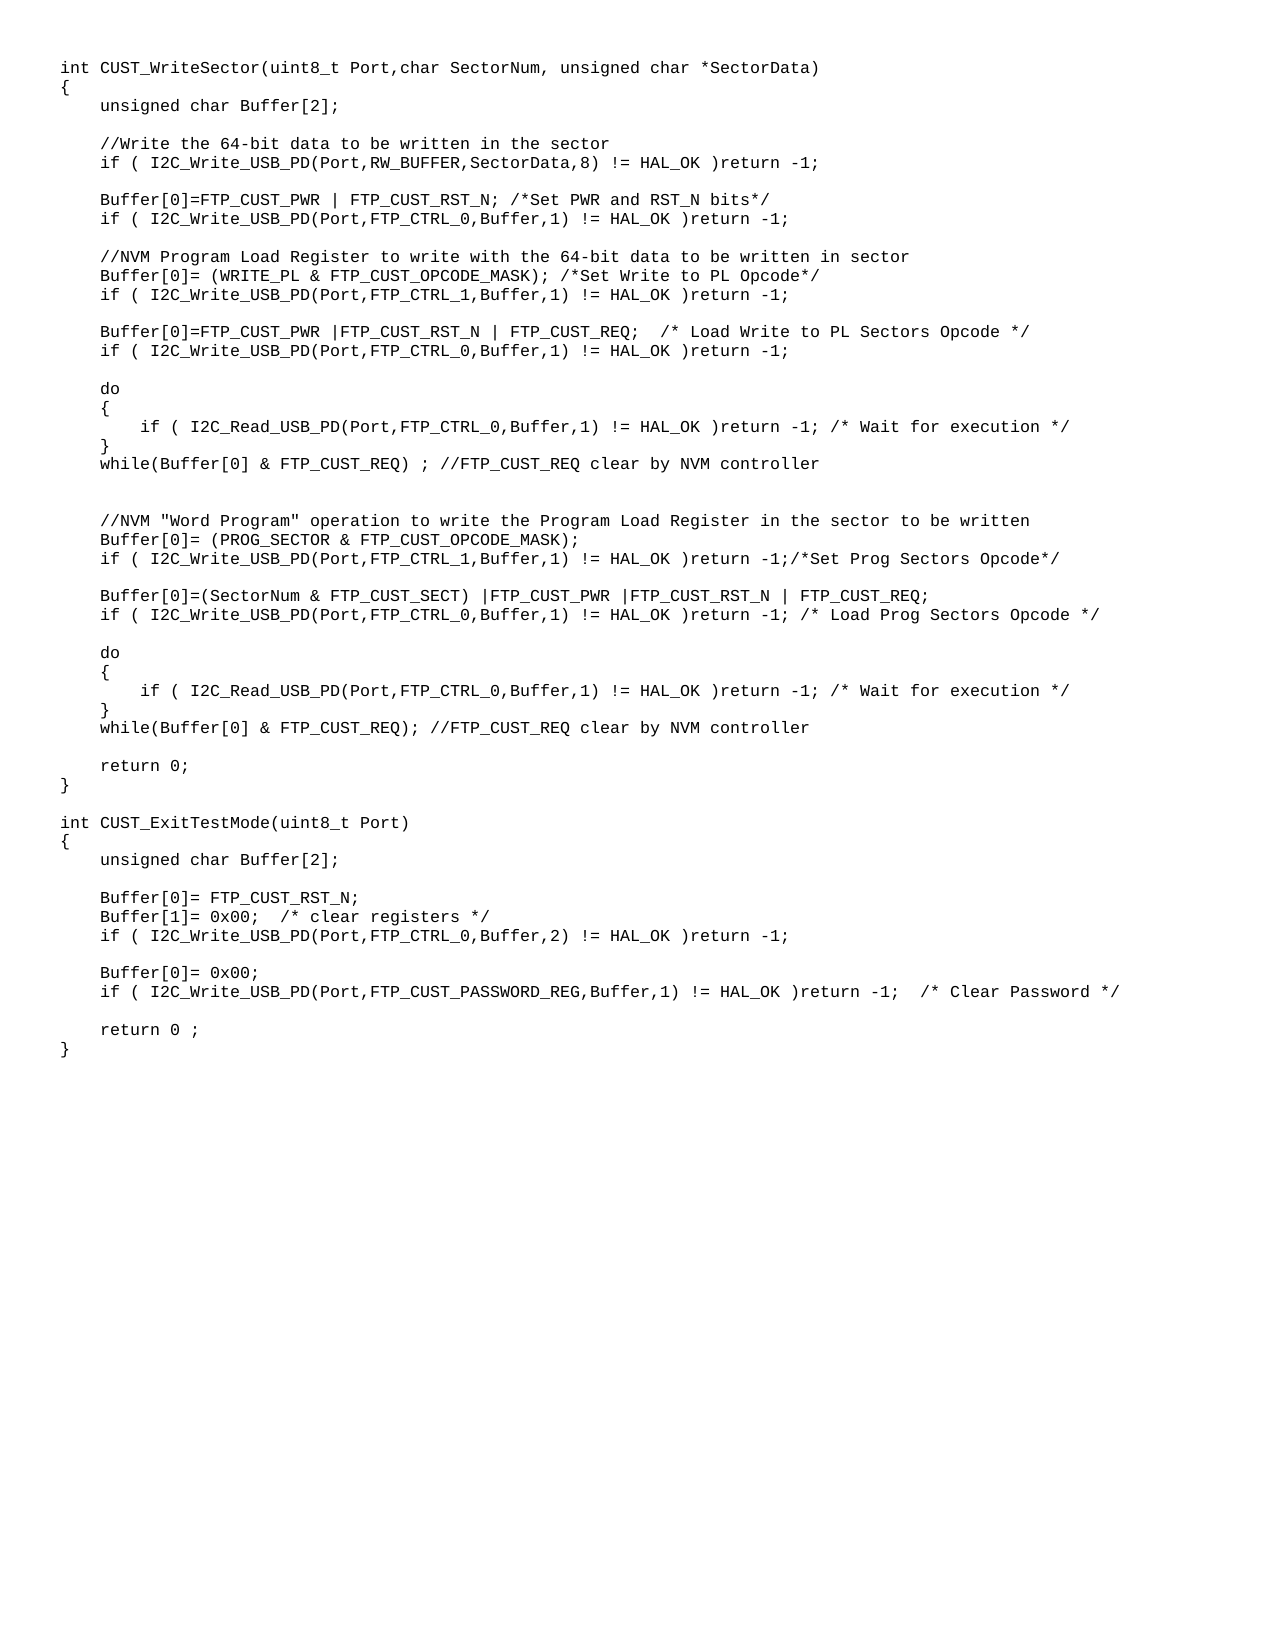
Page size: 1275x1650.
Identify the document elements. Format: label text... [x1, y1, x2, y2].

text //NVM "Word Program" operation to write the Program Load Register in the sector to be written [60, 512, 1215, 531]
text unsigned char Buffer[2]; [60, 852, 1215, 871]
text Buffer[0]= (PROG_SECTOR & FTP_CUST_OPCODE_MASK); [60, 531, 1215, 550]
text Buffer[0]= (WRITE_PL & FTP_CUST_OPCODE_MASK); /*Set Write to PL Opcode*/ [60, 267, 1215, 286]
text if ( I2C_Write_USB_PD(Port,FTP_CTRL_0,Buffer,2) != HAL_OK )return -1; [60, 927, 1215, 946]
text } [60, 776, 1215, 795]
text Buffer[0]=FTP_CUST_PWR | FTP_CUST_RST_N; /*Set PWR and RST_N bits*/ [60, 192, 1215, 211]
text Buffer[0]= 0x00; [60, 965, 1215, 984]
text if ( I2C_Write_USB_PD(Port,FTP_CTRL_0,Buffer,1) != HAL_OK )return -1; /* Load Prog Sectors Opcode */ [60, 607, 1215, 626]
text if ( I2C_Write_USB_PD(Port,FTP_CTRL_0,Buffer,1) != HAL_OK )return -1; [60, 343, 1215, 362]
text do [60, 644, 1215, 663]
text //Write the 64-bit data to be written in the sector [60, 135, 1215, 154]
text if ( I2C_Write_USB_PD(Port,FTP_CTRL_1,Buffer,1) != HAL_OK )return -1; [60, 286, 1215, 305]
text if ( I2C_Write_USB_PD(Port,FTP_CTRL_0,Buffer,1) != HAL_OK )return -1; [60, 211, 1215, 230]
text { [60, 79, 1215, 98]
text while(Buffer[0] & FTP_CUST_REQ); //FTP_CUST_REQ clear by NVM controller [60, 720, 1215, 739]
text do [60, 381, 1215, 399]
text Buffer[0]=(SectorNum & FTP_CUST_SECT) |FTP_CUST_PWR |FTP_CUST_RST_N | FTP_CUST_REQ; [60, 588, 1215, 607]
text } [60, 1040, 1215, 1059]
text if ( I2C_Write_USB_PD(Port,FTP_CUST_PASSWORD_REG,Buffer,1) != HAL_OK )return -1; /* Clear Password */ [60, 984, 1215, 1003]
text Buffer[1]= 0x00; /* clear registers */ [60, 908, 1215, 927]
text if ( I2C_Read_USB_PD(Port,FTP_CTRL_0,Buffer,1) != HAL_OK )return -1; /* Wait for execution */ [60, 682, 1215, 701]
text if ( I2C_Read_USB_PD(Port,FTP_CTRL_0,Buffer,1) != HAL_OK )return -1; /* Wait for execution */ [60, 418, 1215, 437]
text while(Buffer[0] & FTP_CUST_REQ) ; //FTP_CUST_REQ clear by NVM controller [60, 456, 1215, 475]
text int CUST_ExitTestMode(uint8_t Port) [60, 814, 1215, 833]
text { [60, 399, 1215, 418]
text if ( I2C_Write_USB_PD(Port,RW_BUFFER,SectorData,8) != HAL_OK )return -1; [60, 154, 1215, 173]
text //NVM Program Load Register to write with the 64-bit data to be written in sector [60, 248, 1215, 267]
text return 0; [60, 758, 1215, 776]
text unsigned char Buffer[2]; [60, 98, 1215, 117]
text return 0 ; [60, 1022, 1215, 1040]
text { [60, 833, 1215, 852]
text Buffer[0]=FTP_CUST_PWR |FTP_CUST_RST_N | FTP_CUST_REQ; /* Load Write to PL Sectors Opcode */ [60, 324, 1215, 343]
text } [60, 437, 1215, 456]
text int CUST_WriteSector(uint8_t Port,char SectorNum, unsigned char *SectorData) [60, 60, 1215, 79]
text if ( I2C_Write_USB_PD(Port,FTP_CTRL_1,Buffer,1) != HAL_OK )return -1;/*Set Prog Sectors Opcode*/ [60, 550, 1215, 569]
text { [60, 663, 1215, 682]
text Buffer[0]= FTP_CUST_RST_N; [60, 889, 1215, 908]
text } [60, 701, 1215, 720]
